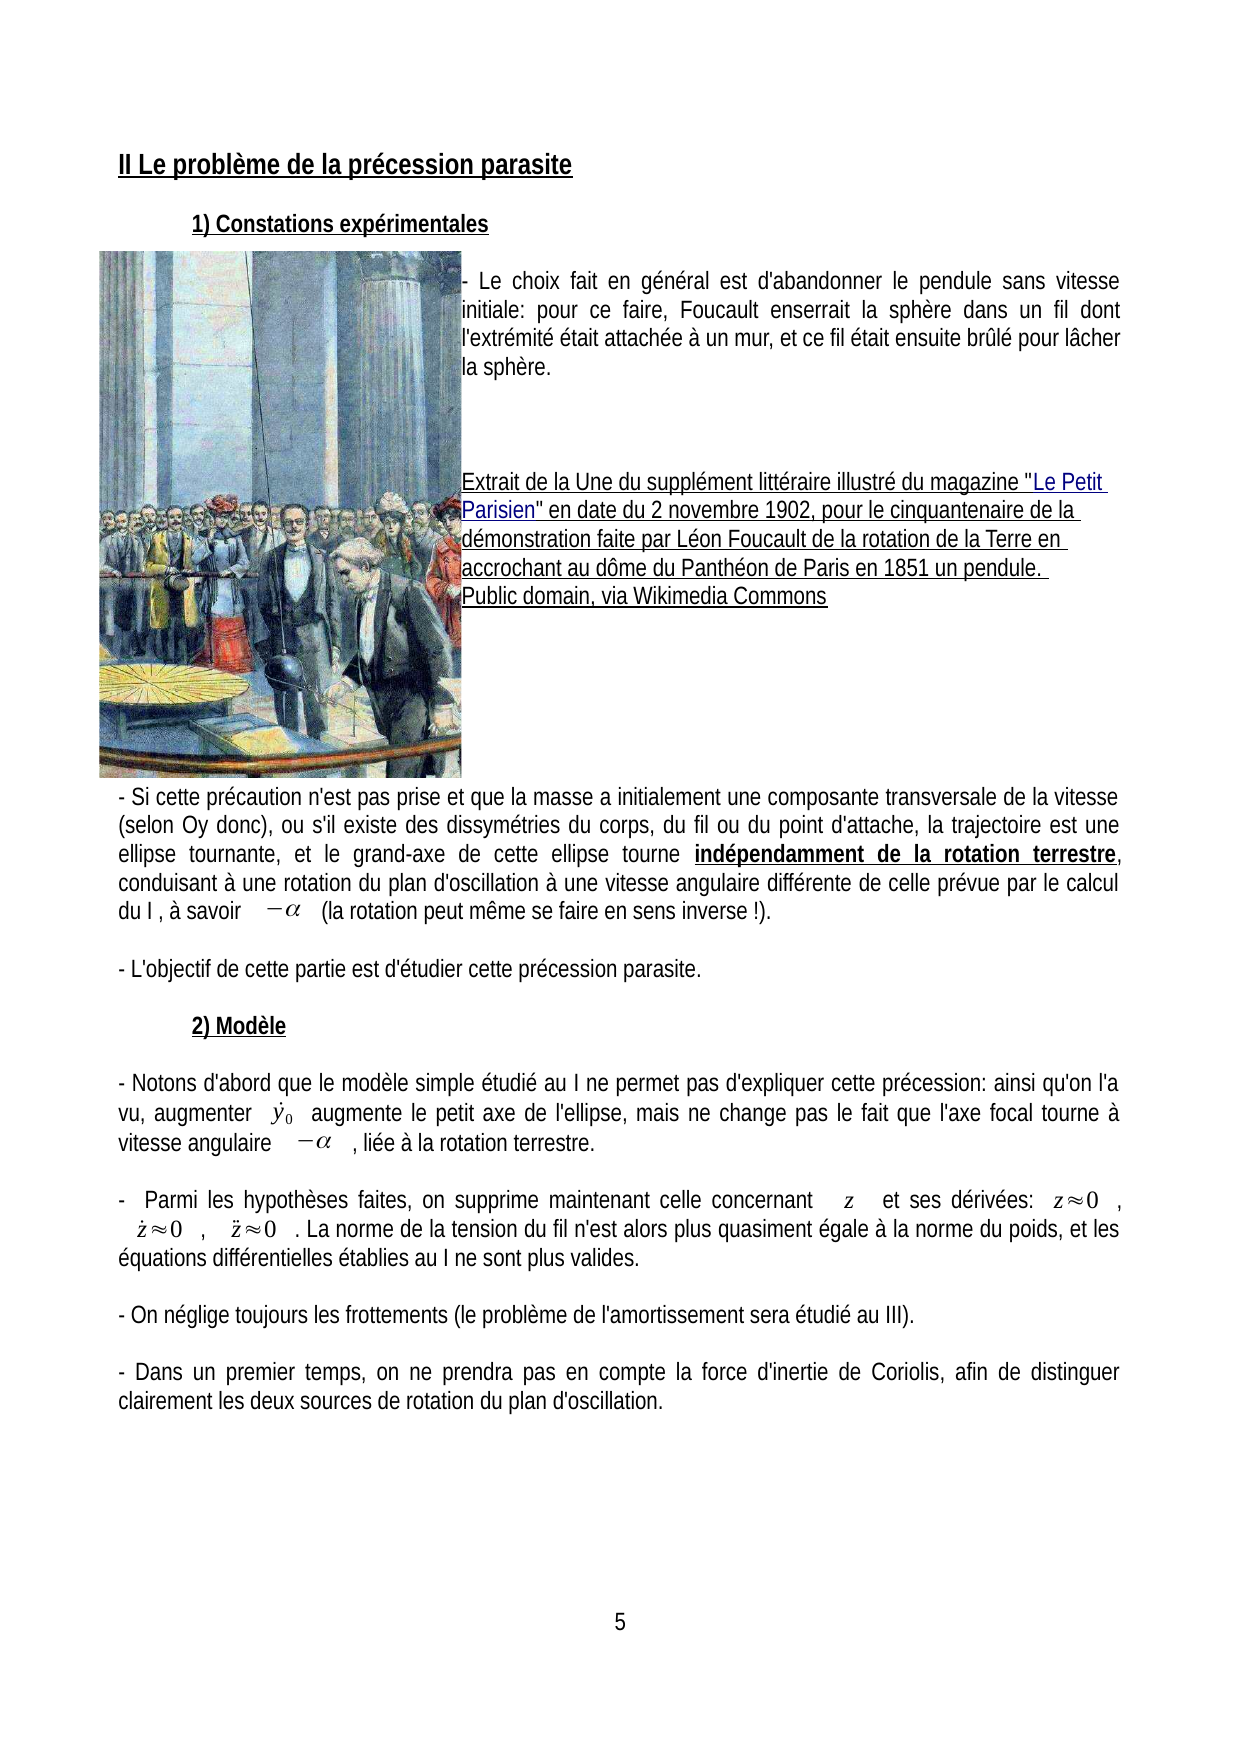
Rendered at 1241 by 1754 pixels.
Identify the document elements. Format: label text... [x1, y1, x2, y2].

text - L'objectif de cette partie est d'étudier cette précession parasite. [118, 954, 1122, 982]
text - Parmi les hypothèses faites, on supprime maintenant celle concernant et ses dérivées:, , . La norme de la tension du fil n'est alors plus quasiment égale à la norme du poids, et les équations différentielles établies au I ne sont plus valides. [118, 1186, 1122, 1271]
text - Si cette précaution n'est pas prise et que la masse a initialement une composante transversale de la vitesse (selon Oy donc), ou s'il existe des dissymétries du corps, du fil ou du point d'attache, la trajectoire est une ellipse tournante, et le grand-axe de cette ellipse tourne indépendamment de la rotation terrestre, conduisant à une rotation du plan d'oscillation à une vitesse angulaire différente de celle prévue par le calcul du I , à savoir (la rotation peut même se faire en sens inverse !). [118, 782, 1122, 925]
text II Le problème de la précession parasite [118, 147, 1122, 180]
text 1) Constations expérimentales [118, 209, 1122, 237]
text - Le choix fait en général est d'abandonner le pendule sans vitesse initiale: pour ce faire, Foucault enserrait la sphère dans un fil dont l'extrémité était attachée à un mur, et ce fil était ensuite brûlé pour lâcher la sphère. [462, 266, 1122, 381]
text - Dans un premier temps, on ne prendra pas en compte la force d'inertie de Coriolis, afin de distinguer clairement les deux sources de rotation du plan d'oscillation. [118, 1357, 1122, 1415]
text 2) Modèle [118, 1011, 1122, 1039]
text - On néglige toujours les frottements (le problème de l'amortissement sera étudié au III). [118, 1300, 1122, 1329]
text - Notons d'abord que le modèle simple étudié au I ne permet pas d'expliquer cette précession: ainsi qu'on l'a vu, augmenteraugmente le petit axe de l'ellipse, mais ne change pas le fait que l'axe focal tourne à vitesse angulaire , liée à la rotation terrestre. [118, 1068, 1122, 1157]
picture [99, 251, 462, 778]
text Extrait de la Une du supplément littéraire illustré du magazine "Le Petit Parisien" en date du 2 novembre 1902, pour le cinquantenaire de la démonstration faite par Léon Foucault de la rotation de la Terre en accrochant au dôme du Panthéon de Paris en 1851 un pendule. [462, 467, 1122, 581]
text Public domain, via Wikimedia Commons [462, 581, 1122, 610]
